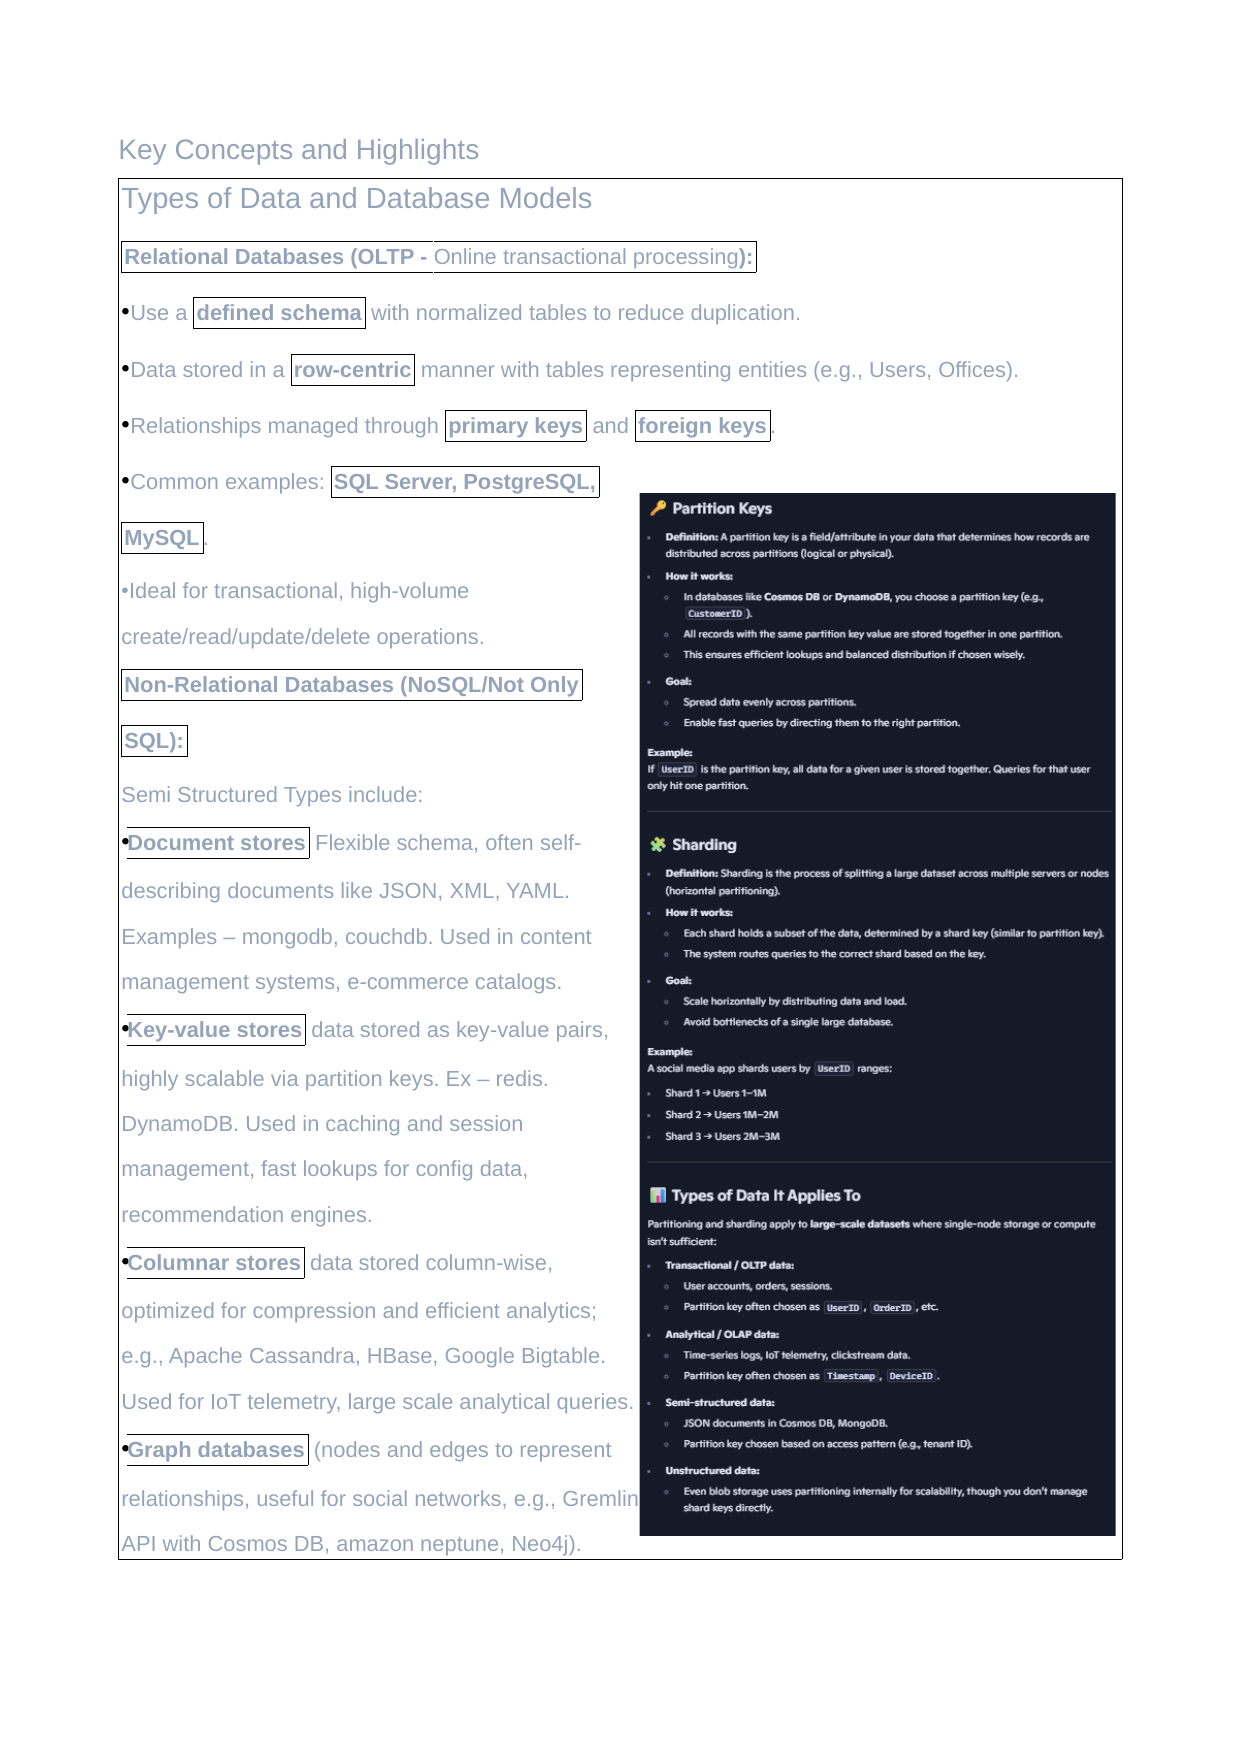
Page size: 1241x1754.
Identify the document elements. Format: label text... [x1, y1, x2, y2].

list Relational Databases (OLTP - Online transactional processing): [119, 238, 1122, 272]
list Data stored in a row-centric manner with tables representing entities (e.g., Users, Offices). [119, 350, 1122, 385]
list Key-value stores data stored as key-value pairs, highly scalable via partition keys. Ex – redis. DynamoDB. Used in caching and session management, fast lookups for config data, recommendation engines. [119, 1011, 639, 1227]
list Relationships managed through primary keys and foreign keys. [119, 407, 1122, 441]
picture [639, 493, 1116, 1536]
list Use a defined schema with normalized tables to reduce duplication. [119, 294, 1122, 328]
list Graph databases (nodes and edges to represent relationships, useful for social networks, e.g., Gremlin API with Cosmos DB, amazon neptune, Neo4j). [119, 1431, 1122, 1559]
list Non-Relational Databases (NoSQL/Not Only SQL): [119, 666, 639, 757]
list Common examples: SQL Server, PostgreSQL, MySQL. [119, 463, 1122, 553]
list Columnar stores data stored column-wise, optimized for compression and efficient analytics; e.g., Apache Cassandra, HBase, Google Bigtable. Used for IoT telemetry, large scale analytical queries. [119, 1244, 639, 1414]
list Semi Structured Types include: [119, 778, 639, 807]
list Ideal for transactional, high-volume create/read/update/delete operations. [119, 575, 639, 649]
subtitle Types of Data and Database Models [119, 179, 1122, 214]
subtitle Key Concepts and Highlights [118, 133, 1122, 165]
list Document stores Flexible schema, often self-describing documents like JSON, XML, YAML. Examples – mongodb, couchdb. Used in content management systems, e-commerce catalogs. [119, 824, 639, 994]
